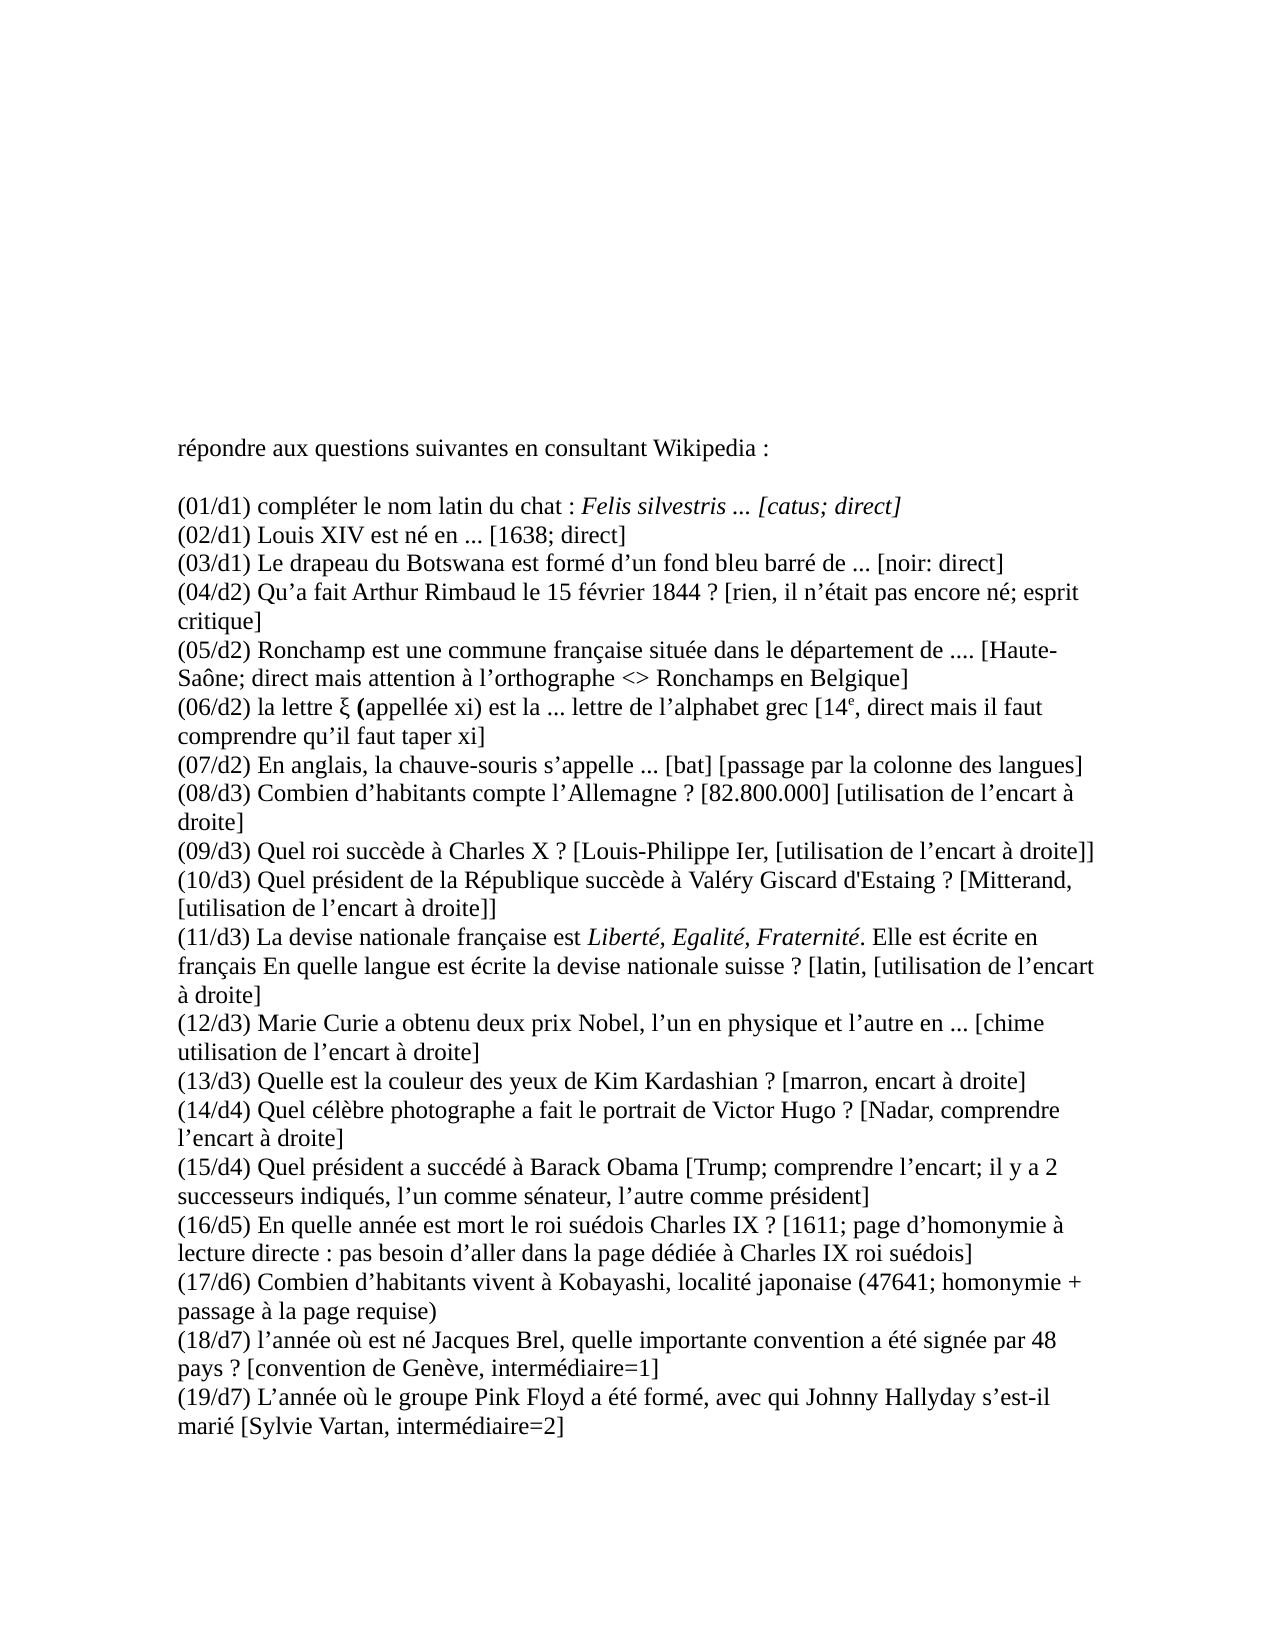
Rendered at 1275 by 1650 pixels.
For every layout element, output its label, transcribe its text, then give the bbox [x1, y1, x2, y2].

text (05/d2) Ronchamp est une commune française située dans le département de .... [Haute-Saône; direct mais attention à l’orthographe <> Ronchamps en Belgique] [177, 635, 1098, 692]
text (15/d4) Quel président a succédé à Barack Obama [Trump; comprendre l’encart; il y a 2 successeurs indiqués, l’un comme sénateur, l’autre comme président] [177, 1152, 1098, 1210]
text (17/d6) Combien d’habitants vivent à Kobayashi, localité japonaise (47641; homonymie + passage à la page requise) [177, 1267, 1098, 1325]
text (07/d2) En anglais, la chauve-souris s’appelle ... [bat] [passage par la colonne des langues] [177, 750, 1098, 778]
text (13/d3) Quelle est la couleur des yeux de Kim Kardashian ? [marron, encart à droite] [177, 1066, 1098, 1095]
text répondre aux questions suivantes en consultant Wikipedia : [177, 433, 1098, 462]
text (04/d2) Qu’a fait Arthur Rimbaud le 15 février 1844 ? [rien, il n’était pas encore né; esprit critique] [177, 577, 1098, 635]
text (18/d7) l’année où est né Jacques Brel, quelle importante convention a été signée par 48 pays ? [convention de Genève, intermédiaire=1] [177, 1325, 1098, 1382]
text (11/d3) La devise nationale française est Liberté, Egalité, Fraternité. Elle est écrite en français En quelle langue est écrite la devise nationale suisse ? [latin, [utilisation de l’encart à droite] [177, 922, 1098, 1008]
text (02/d1) Louis XIV est né en ... [1638; direct] [177, 520, 1098, 548]
text (16/d5) En quelle année est mort le roi suédois Charles IX ? [1611; page d’homonymie à lecture directe : pas besoin d’aller dans la page dédiée à Charles IX roi suédois] [177, 1210, 1098, 1267]
text (14/d4) Quel célèbre photographe a fait le portrait de Victor Hugo ? [Nadar, comprendre l’encart à droite] [177, 1095, 1098, 1152]
text (06/d2) la lettre ξ (appellée xi) est la ... lettre de l’alphabet grec [14e, direct mais il faut comprendre qu’il faut taper xi] [177, 692, 1098, 750]
text (09/d3) Quel roi succède à Charles X ? [Louis-Philippe Ier, [utilisation de l’encart à droite]] [177, 836, 1098, 865]
text (08/d3) Combien d’habitants compte l’Allemagne ? [82.800.000] [utilisation de l’encart à droite] [177, 778, 1098, 836]
text (10/d3) Quel président de la République succède à Valéry Giscard d'Estaing ? [Mitterand, [utilisation de l’encart à droite]] [177, 865, 1098, 922]
text (12/d3) Marie Curie a obtenu deux prix Nobel, l’un en physique et l’autre en ... [chime utilisation de l’encart à droite] [177, 1008, 1098, 1066]
text (03/d1) Le drapeau du Botswana est formé d’un fond bleu barré de ... [noir: direct] [177, 548, 1098, 577]
text (01/d1) compléter le nom latin du chat : Felis silvestris ... [catus; direct] [177, 491, 1098, 520]
text (19/d7) L’année où le groupe Pink Floyd a été formé, avec qui Johnny Hallyday s’est-il marié [Sylvie Vartan, intermédiaire=2] [177, 1382, 1098, 1440]
